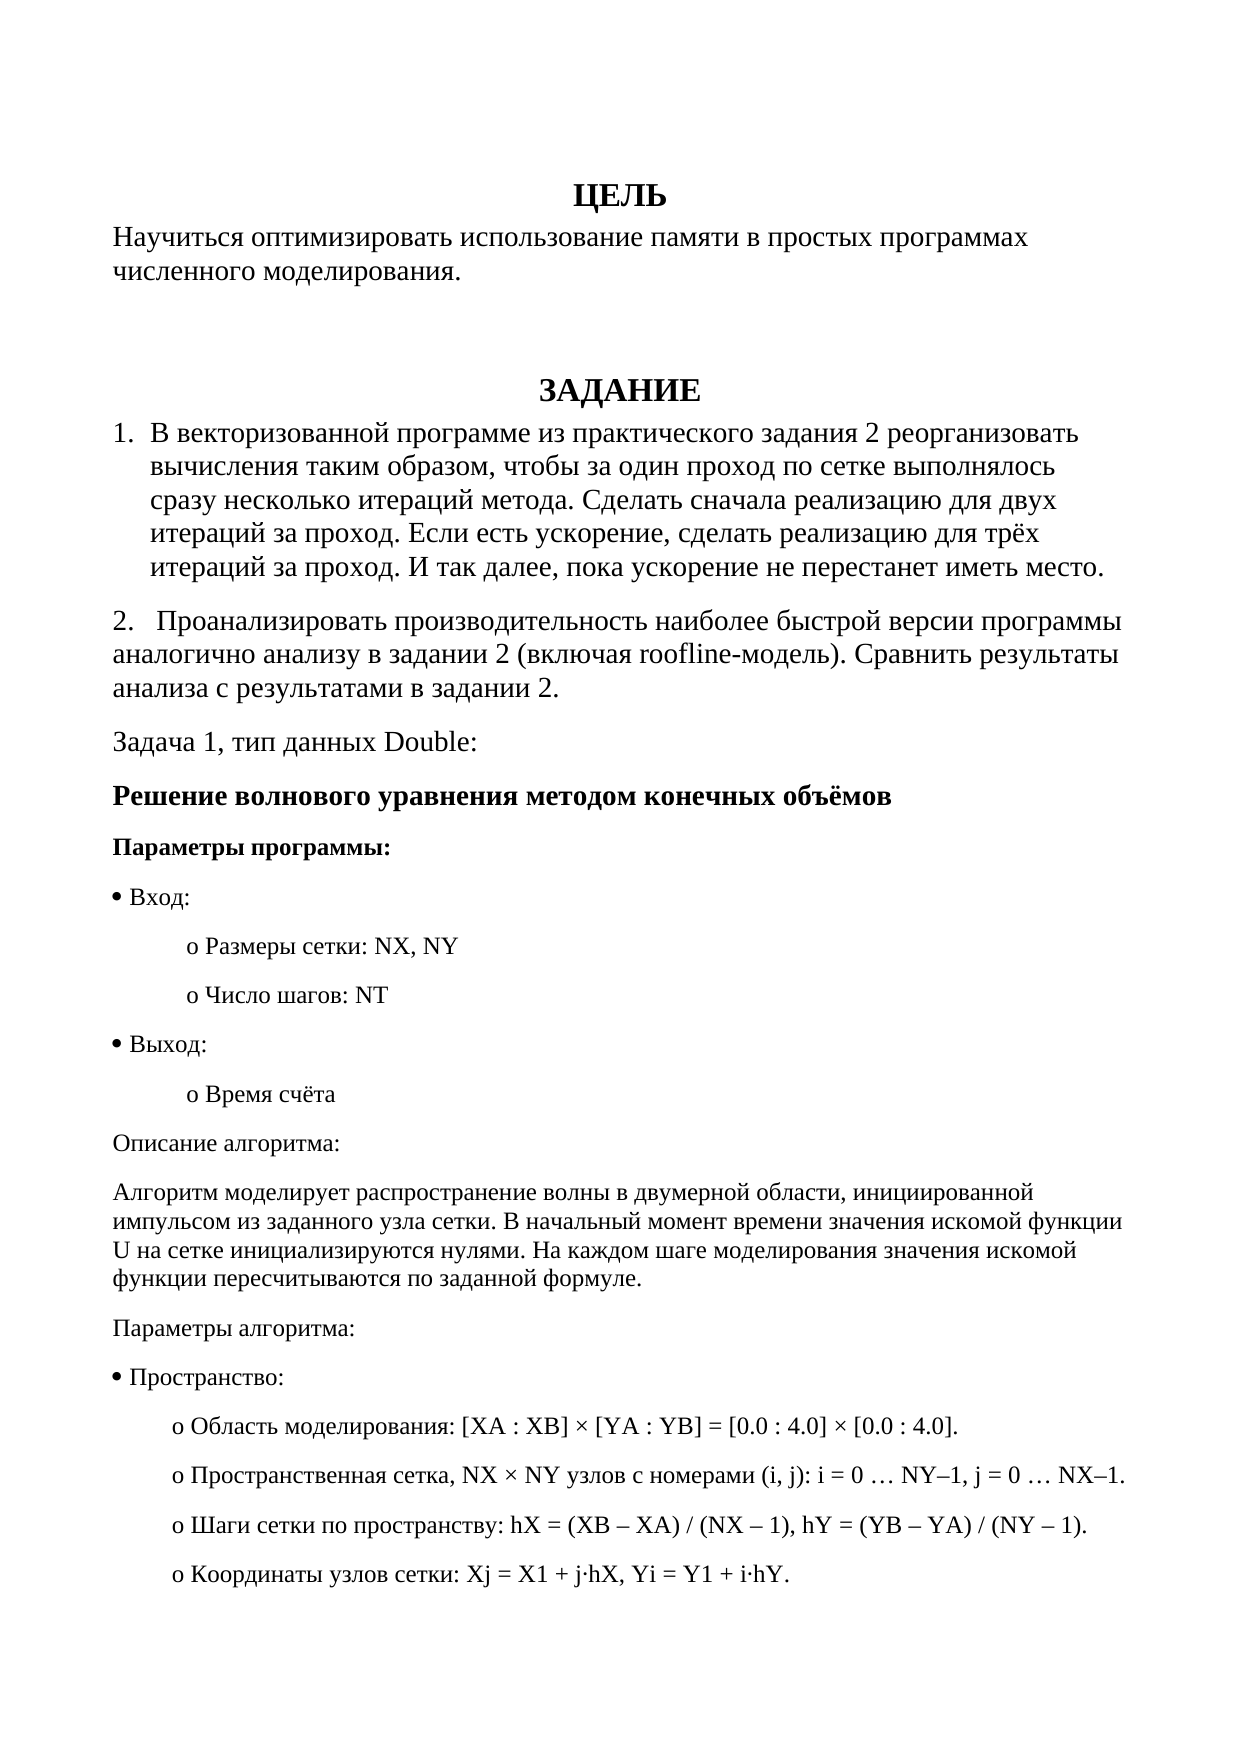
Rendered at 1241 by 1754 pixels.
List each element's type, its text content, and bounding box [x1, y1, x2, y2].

text  Пространство: [112, 1362, 1128, 1391]
text 2. Проанализировать производительность наиболее быстрой версии программы аналогично анализу в задании 2 (включая roofline-модель). Сравнить результаты анализа с результатами в задании 2. [112, 603, 1128, 704]
text o Время счёта [112, 1079, 1128, 1107]
text o Область моделирования: [XA : XB] × [YA : YB] = [0.0 : 4.0] × [0.0 : 4.0]. [112, 1411, 1128, 1440]
text Решение волнового уравнения методом конечных объёмов [112, 778, 1128, 812]
text  Выход: [112, 1029, 1128, 1058]
text Параметры алгоритма: [112, 1313, 1128, 1341]
text o Шаги сетки по пространству: hX = (XB – XA) / (NX – 1), hY = (YB – YA) / (NY – 1). [112, 1510, 1128, 1538]
subtitle ЦЕЛЬ [112, 175, 1128, 213]
text Научиться оптимизировать использование памяти в простых программах численного моделирования. [112, 219, 1128, 287]
text o Координаты узлов сетки: Xj = X1 + j∙hX, Yi = Y1 + i∙hY. [112, 1559, 1128, 1588]
text o Размеры сетки: NX, NY [112, 931, 1128, 959]
text Задача 1, тип данных Double: [112, 724, 1128, 758]
text o Пространственная сетка, NX × NY узлов c номерами (i, j): i = 0 … NY–1, j = 0 … NX–1. [112, 1461, 1128, 1489]
text Алгоритм моделирует распространение волны в двумерной области, инициированной импульсом из заданного узла сетки. В начальный момент времени значения искомой функции U на сетке инициализируются нулями. На каждом шаге моделирования значения искомой функции пересчитываются по заданной формуле. [112, 1177, 1128, 1292]
text Параметры программы: [112, 832, 1128, 861]
list В векторизованной программе из практического задания 2 реорганизовать вычисления таким образом, чтобы за один проход по сетке выполнялось сразу несколько итераций метода. Сделать сначала реализацию для двух итераций за проход. Если есть ускорение, сделать реализацию для трёх итераций за проход. И так далее, пока ускорение не перестанет иметь место. [112, 415, 1128, 582]
text o Число шагов: NT [112, 980, 1128, 1009]
subtitle ЗАДАНИЕ [112, 370, 1128, 408]
text Описание алгоритма: [112, 1128, 1128, 1157]
text  Вход: [112, 882, 1128, 910]
